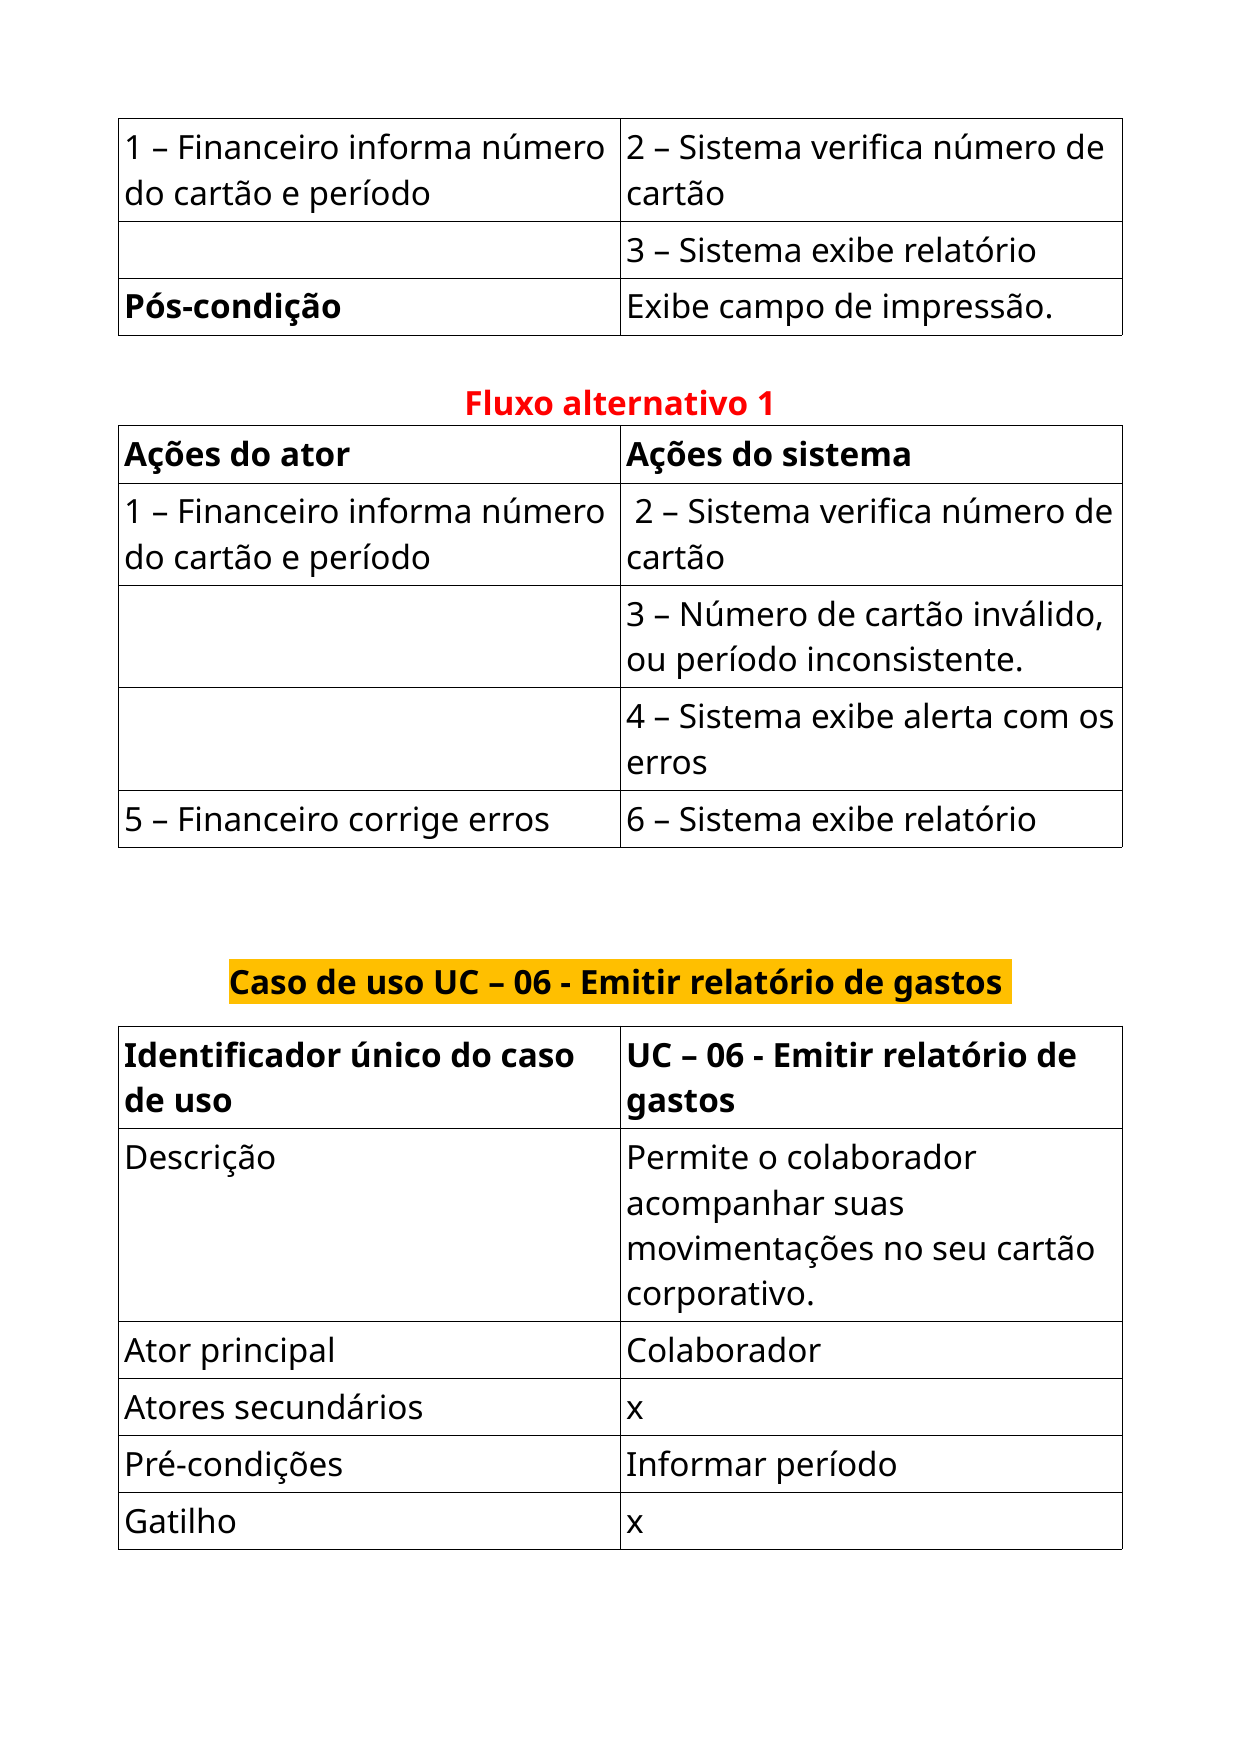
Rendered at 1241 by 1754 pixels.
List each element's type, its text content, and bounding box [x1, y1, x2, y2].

table_cell x [621, 1493, 1122, 1549]
table_cell Ator principal [119, 1322, 620, 1378]
table_header Identificador único do caso de uso [119, 1027, 620, 1128]
table_cell Pré-condições [119, 1436, 620, 1492]
table_cell Descrição [119, 1129, 620, 1321]
table_header Ações do sistema [621, 426, 1122, 482]
table_cell Gatilho [119, 1493, 620, 1549]
table_cell 3 – Sistema exibe relatório [621, 222, 1122, 277]
table_cell [119, 688, 620, 789]
table_cell 2 – Sistema verifica número de cartão [621, 119, 1122, 221]
table_cell [119, 586, 620, 687]
table_cell Exibe campo de impressão. [621, 279, 1122, 334]
table_cell Permite o colaborador acompanhar suas movimentações no seu cartão corporativo. [621, 1129, 1122, 1321]
table_cell 6 – Sistema exibe relatório [621, 791, 1122, 847]
text Fluxo alternativo 1 [118, 380, 1122, 425]
table_header UC – 06 - Emitir relatório de gastos [621, 1027, 1122, 1128]
table_cell 3 – Número de cartão inválido, ou período inconsistente. [621, 586, 1122, 687]
table_cell Colaborador [621, 1322, 1122, 1378]
text Caso de uso UC – 06 - Emitir relatório de gastos [118, 959, 1122, 1004]
table_cell Informar período [621, 1436, 1122, 1492]
table_cell 1 – Financeiro informa número do cartão e período [119, 484, 620, 585]
table_cell Pós-condição [119, 279, 620, 334]
table_cell [119, 222, 620, 277]
table_cell 1 – Financeiro informa número do cartão e período [119, 119, 620, 221]
table_cell 4 – Sistema exibe alerta com os erros [621, 688, 1122, 789]
table_cell x [621, 1379, 1122, 1435]
table_cell Atores secundários [119, 1379, 620, 1435]
table_cell 2 – Sistema verifica número de cartão [621, 484, 1122, 585]
table_header Ações do ator [119, 426, 620, 482]
table_cell 5 – Financeiro corrige erros [119, 791, 620, 847]
